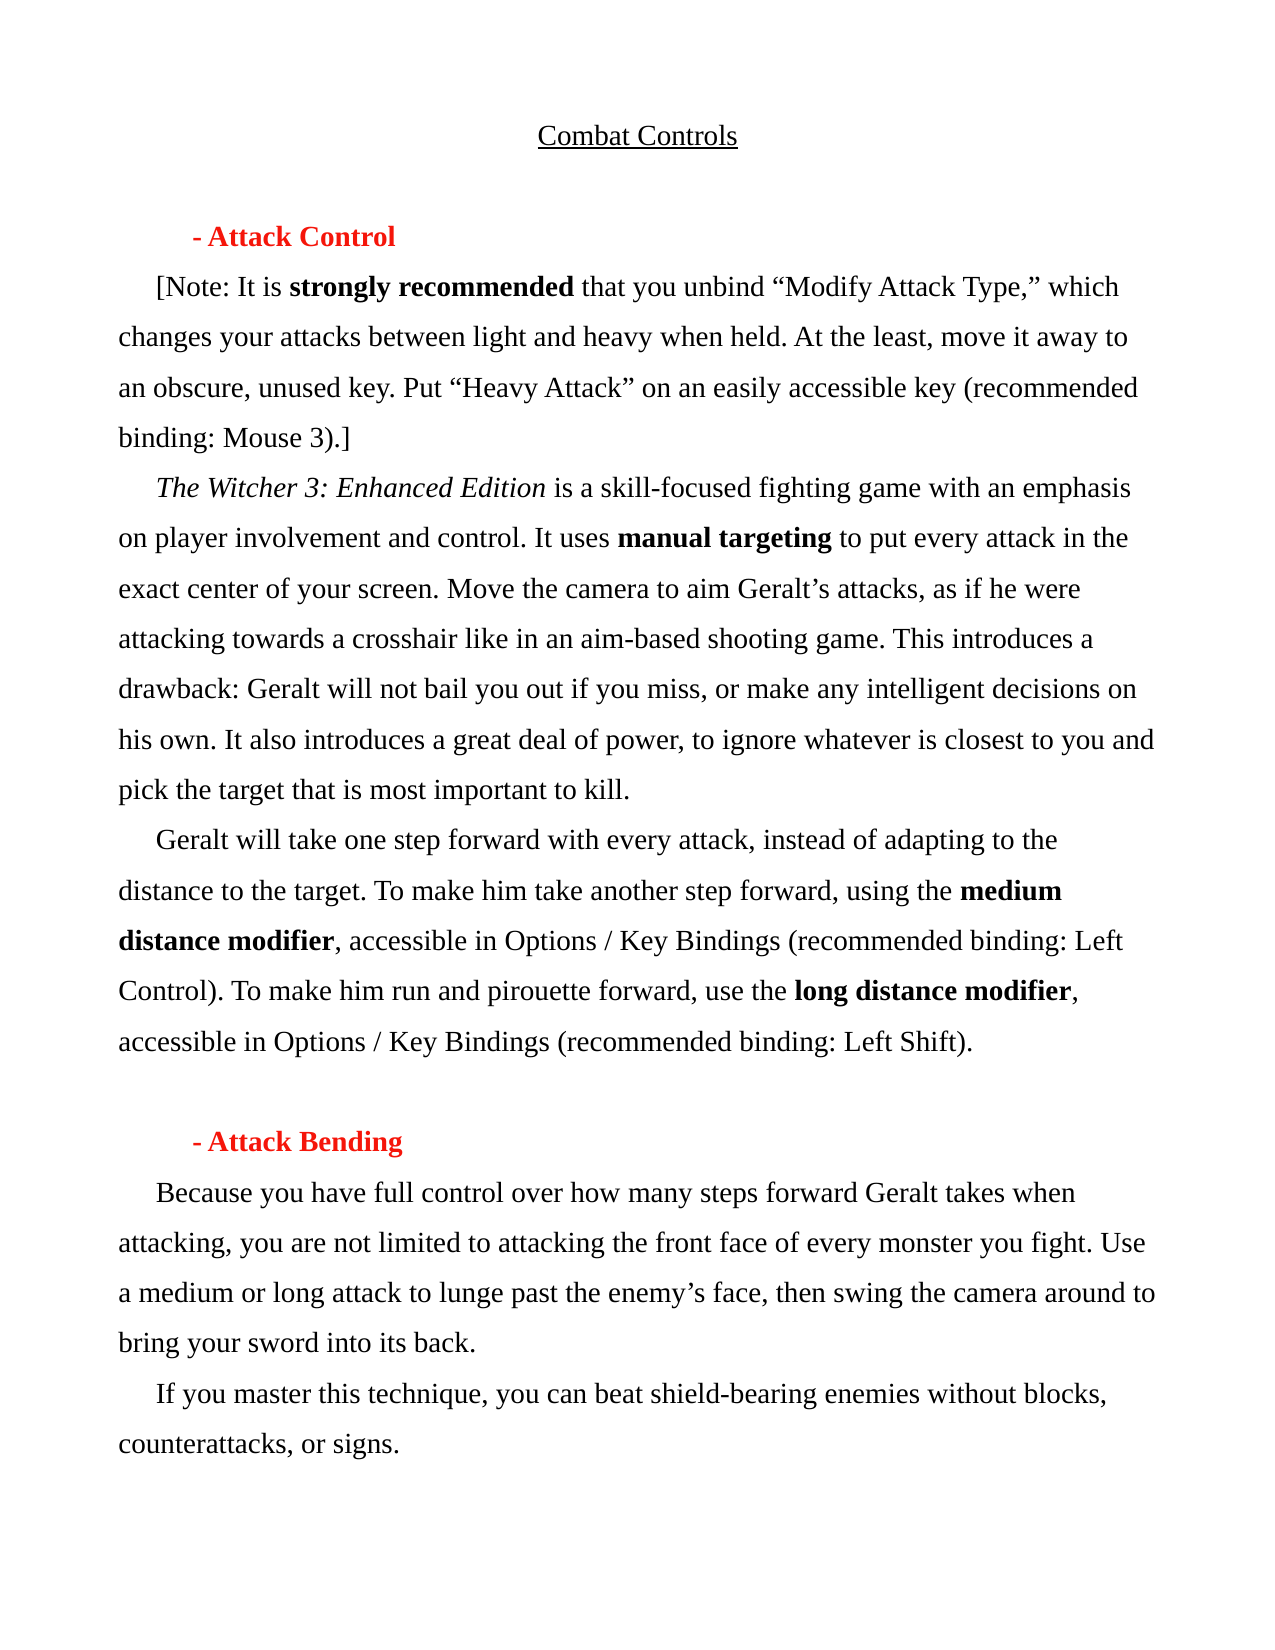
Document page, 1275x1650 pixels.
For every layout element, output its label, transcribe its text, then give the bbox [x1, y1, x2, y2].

text The Witcher 3: Enhanced Edition is a skill-focused fighting game with an emphasis on player involvement and control. It uses manual targeting to put every attack in the exact center of your screen. Move the camera to aim Geralt’s attacks, as if he were attacking towards a crosshair like in an aim-based shooting game. This introduces a drawback: Geralt will not bail you out if you miss, or make any intelligent decisions on his own. It also introduces a great deal of power, to ignore whatever is closest to you and pick the target that is most important to kill. [118, 470, 1157, 806]
text If you master this technique, you can beat shield-bearing enemies without blocks, counterattacks, or signs. [118, 1376, 1157, 1460]
text - Attack Bending [118, 1124, 1157, 1158]
text - Attack Control [118, 219, 1157, 252]
text [Note: It is strongly recommended that you unbind “Modify Attack Type,” which changes your attacks between light and heavy when held. At the least, move it away to an obscure, unused key. Put “Heavy Attack” on an easily accessible key (recommended binding: Mouse 3).] [118, 269, 1157, 453]
text Geralt will take one step forward with every attack, instead of adapting to the distance to the target. To make him take another step forward, using the medium distance modifier, accessible in Options / Key Bindings (recommended binding: Left Control). To make him run and pirouette forward, use the long distance modifier, accessible in Options / Key Bindings (recommended binding: Left Shift). [118, 822, 1157, 1057]
text Because you have full control over how many steps forward Geralt takes when attacking, you are not limited to attacking the front face of every monster you fight. Use a medium or long attack to lunge past the enemy’s face, then swing the camera around to bring your sword into its back. [118, 1175, 1157, 1359]
text Combat Controls [118, 118, 1157, 152]
